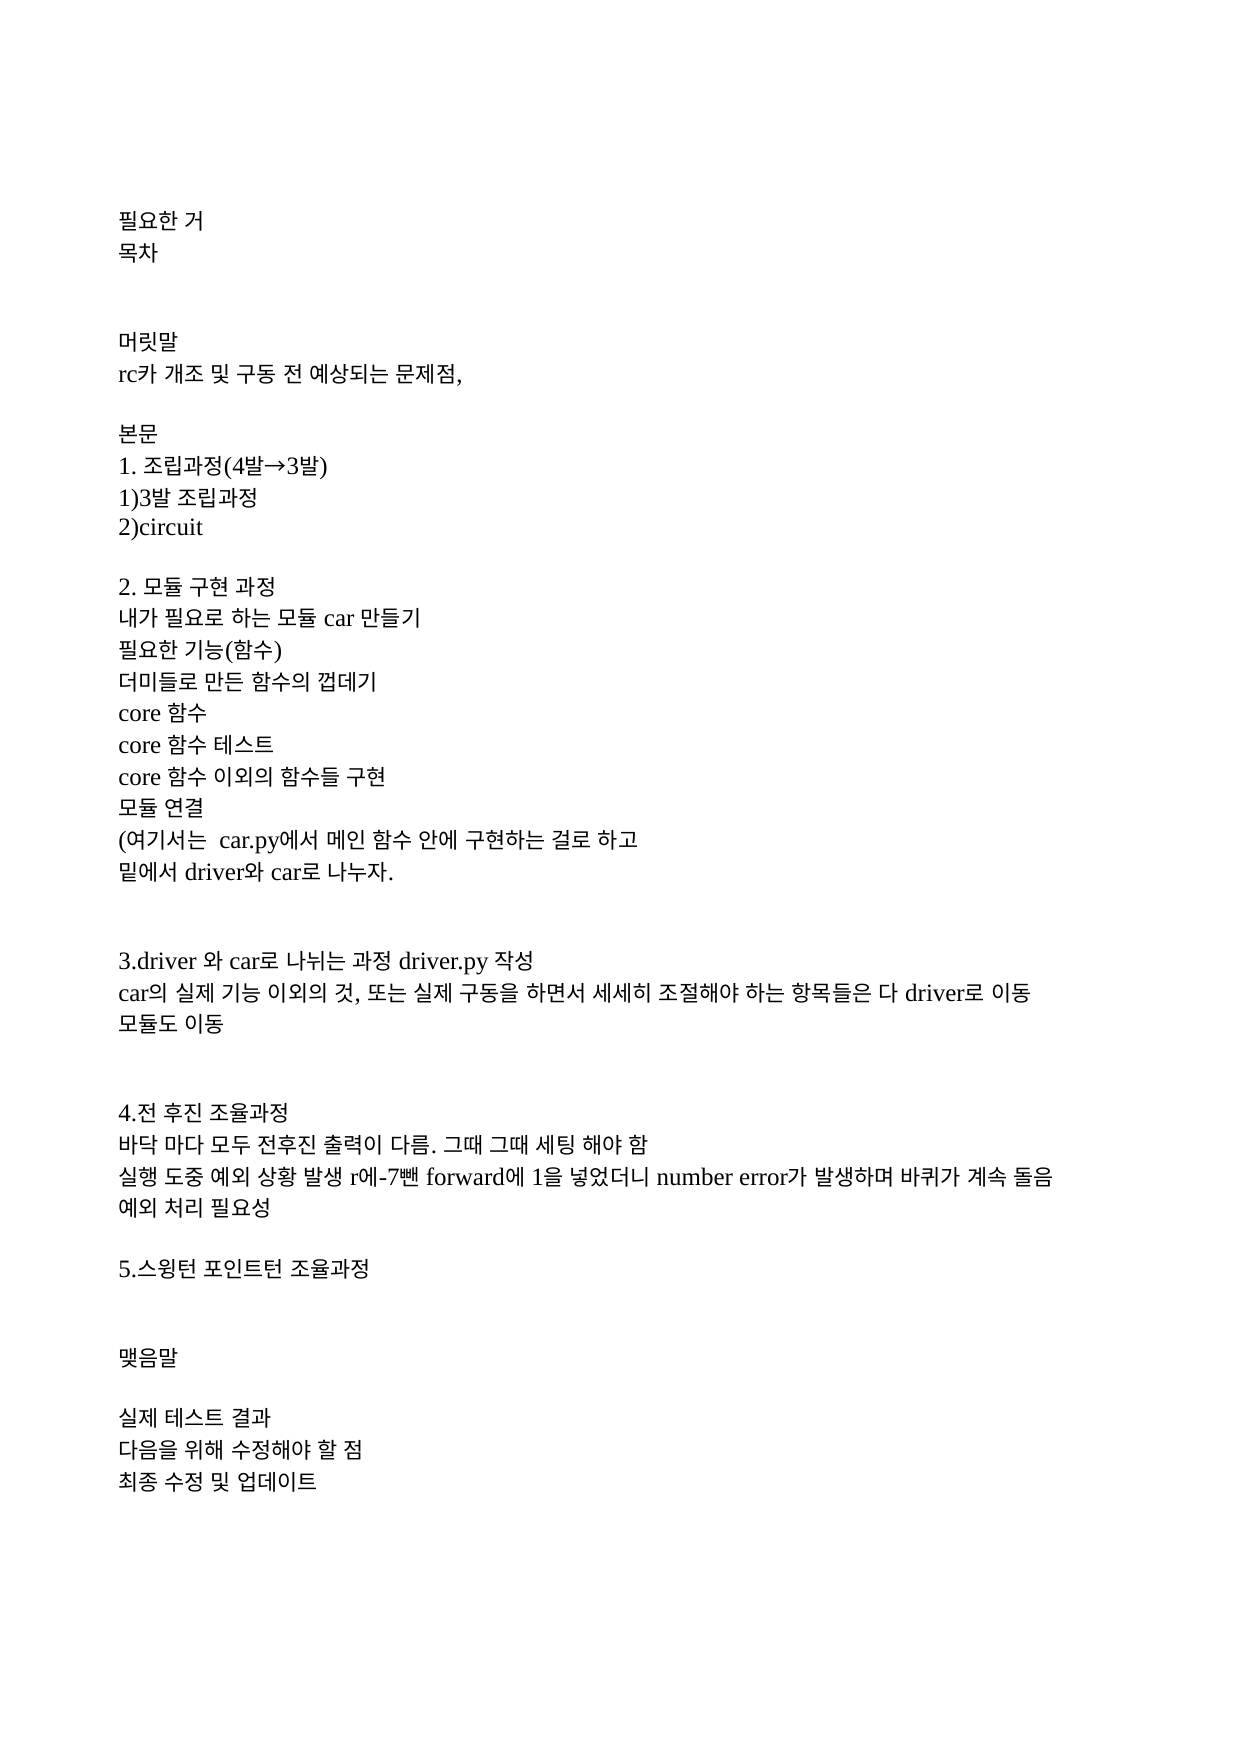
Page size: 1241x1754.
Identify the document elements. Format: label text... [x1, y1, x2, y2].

text 더미들로 만든 함수의 껍데기 [118, 665, 1122, 696]
text 모듈도 이동 [118, 1007, 1122, 1039]
text core 함수 이외의 함수들 구현 [118, 760, 1122, 791]
text 본문 [118, 417, 1122, 449]
text rc카 개조 및 구동 전 예상되는 문제점, [118, 357, 1122, 388]
text core 함수 테스트 [118, 728, 1122, 760]
text 바닥 마다 모두 전후진 출력이 다름. 그때 그때 세팅 해야 함 [118, 1128, 1122, 1160]
text 필요한 기능(함수) [118, 633, 1122, 665]
text 예외 처리 필요성 [118, 1191, 1122, 1223]
text car의 실제 기능 이외의 것, 또는 실제 구동을 하면서 세세히 조절해야 하는 항목들은 다 driver로 이동 [118, 976, 1122, 1007]
text 3.driver 와 car로 나뉘는 과정 driver.py 작성 [118, 944, 1122, 976]
text 2. 모듈 구현 과정 [118, 570, 1122, 601]
text 4.전 후진 조율과정 [118, 1096, 1122, 1128]
text core 함수 [118, 696, 1122, 728]
text 실제 테스트 결과 [118, 1401, 1122, 1433]
text 맺음말 [118, 1341, 1122, 1373]
text 모듈 연결 [118, 791, 1122, 823]
text 최종 수정 및 업데이트 [118, 1465, 1122, 1496]
text 1)3발 조립과정 [118, 481, 1122, 512]
text 실행 도중 예외 상황 발생 r에-7뺀 forward에 1을 넣었더니 number error가 발생하며 바퀴가 계속 돌음 [118, 1160, 1122, 1191]
text (여기서는 car.py에서 메인 함수 안에 구현하는 걸로 하고 [118, 823, 1122, 855]
text 다음을 위해 수정해야 할 점 [118, 1433, 1122, 1465]
text 1. 조립과정(4발→3발) [118, 449, 1122, 481]
text 목차 [118, 236, 1122, 268]
text 필요한 거 [118, 204, 1122, 236]
text 머릿말 [118, 325, 1122, 357]
text 내가 필요로 하는 모듈 car 만들기 [118, 601, 1122, 633]
text 밑에서 driver와 car로 나누자. [118, 855, 1122, 886]
text 2)circuit [118, 512, 1122, 541]
text 5.스윙턴 포인트턴 조율과정 [118, 1252, 1122, 1283]
